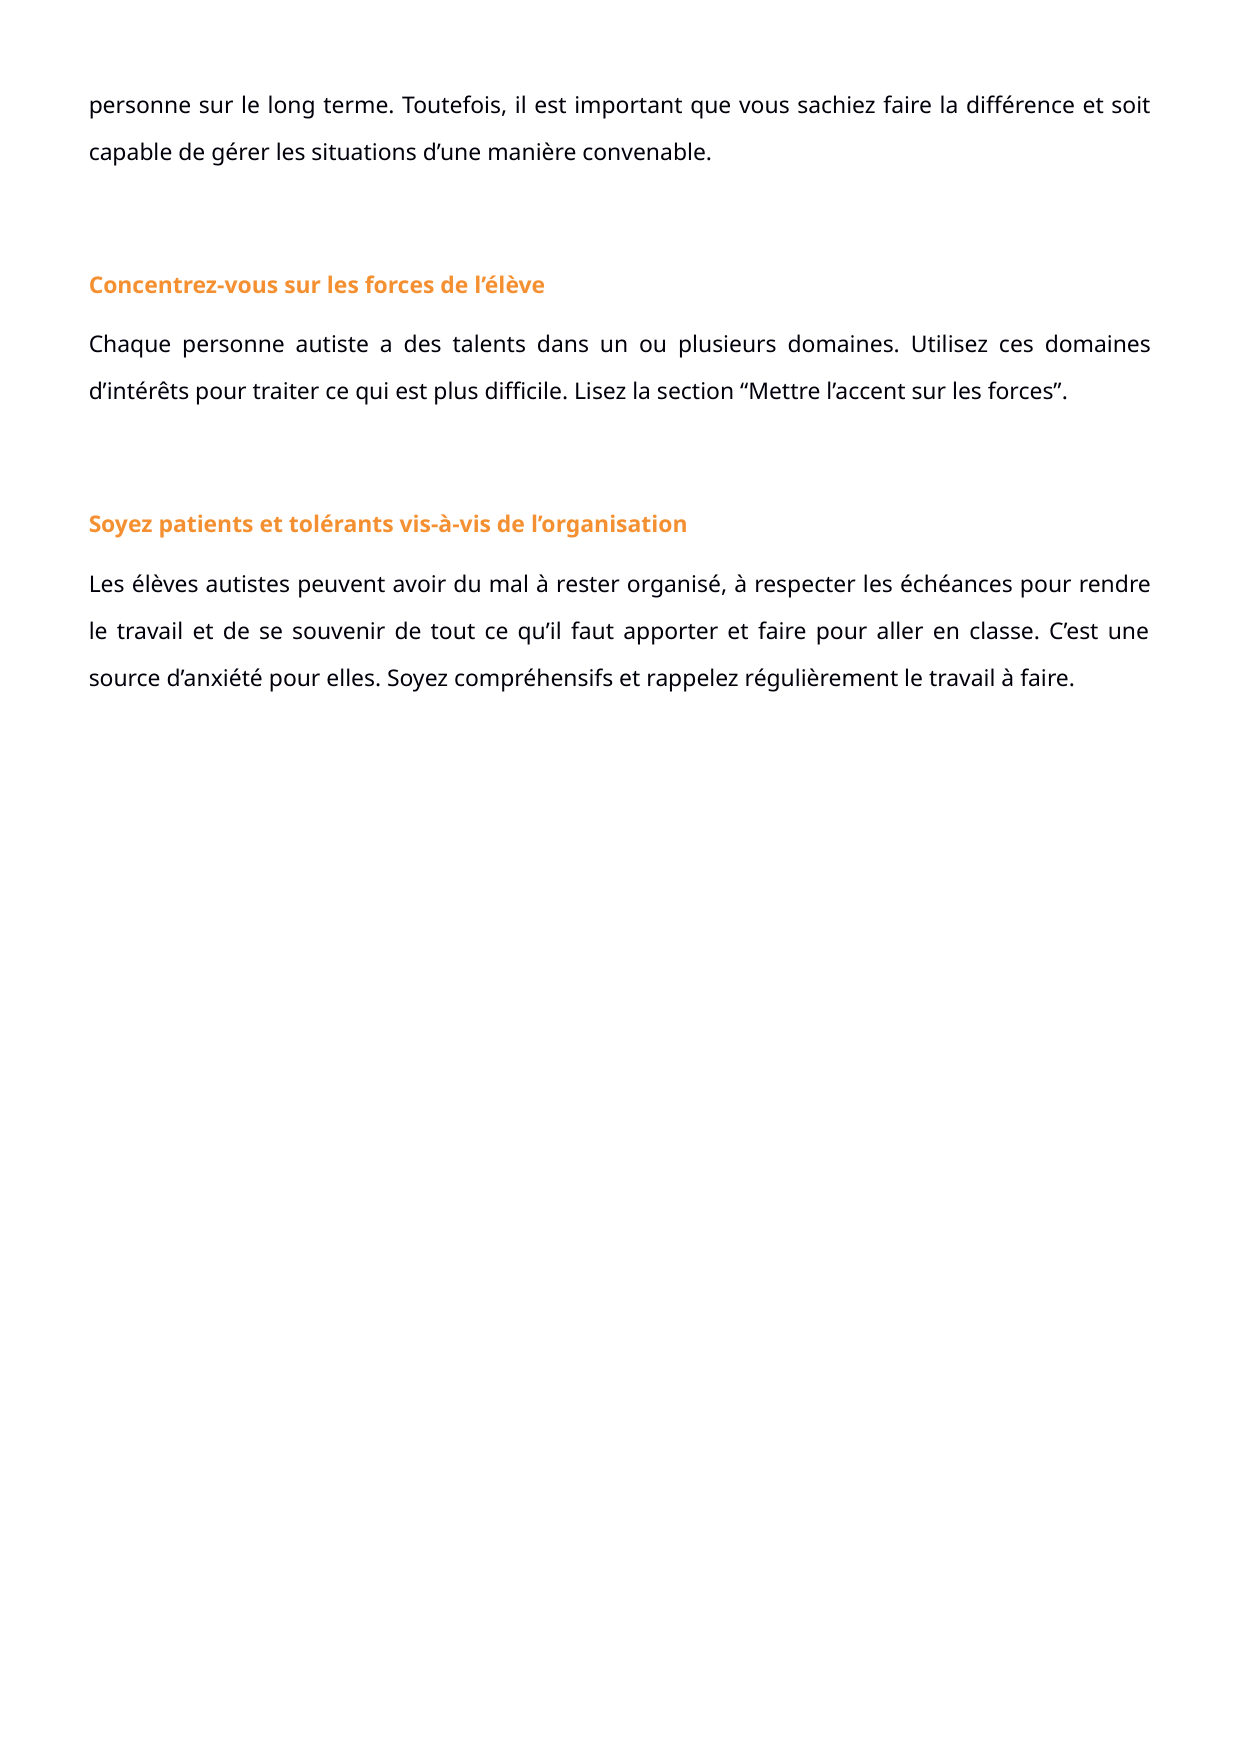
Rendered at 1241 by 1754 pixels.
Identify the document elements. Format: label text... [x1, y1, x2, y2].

text personne sur le long terme. Toutefois, il est important que vous sachiez faire la différence et soit capable de gérer les situations d’une manière convenable. [88, 88, 1152, 167]
text Les élèves autistes peuvent avoir du mal à rester organisé, à respecter les échéances pour rendre le travail et de se souvenir de tout ce qu’il faut apporter et faire pour aller en classe. C’est une source d’anxiété pour elles. Soyez compréhensifs et rappelez régulièrement le travail à faire. [88, 568, 1152, 693]
text Chaque personne autiste a des talents dans un ou plusieurs domaines. Utilisez ces domaines d’intérêts pour traiter ce qui est plus difficile. Lisez la section “Mettre l’accent sur les forces”. [88, 328, 1152, 406]
subtitle Concentrez-vous sur les forces de l’élève [88, 269, 1152, 300]
subtitle Soyez patients et tolérants vis-à-vis de l’organisation [88, 508, 1152, 539]
